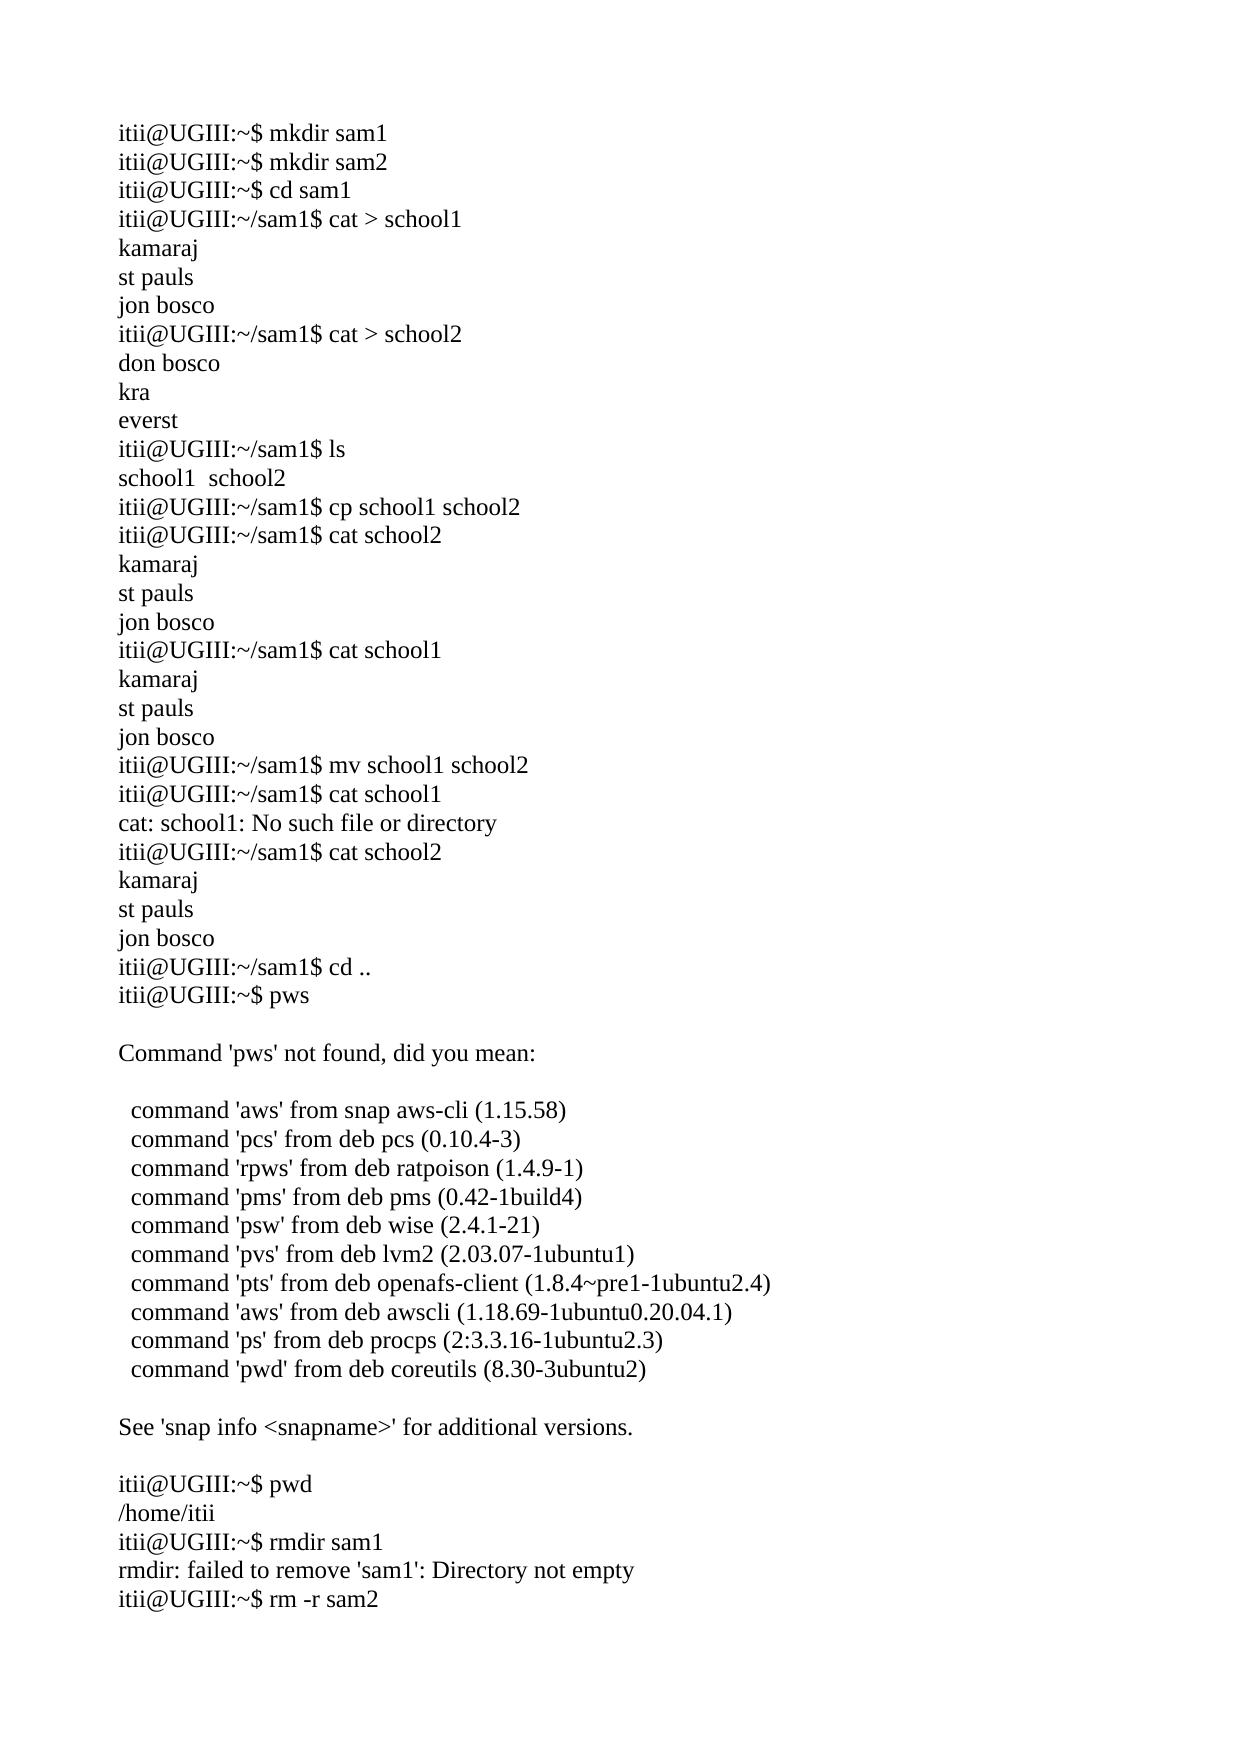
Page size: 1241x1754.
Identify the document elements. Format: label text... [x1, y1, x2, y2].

text command 'pcs' from deb pcs (0.10.4-3) [118, 1124, 1122, 1153]
text everst [118, 406, 1122, 434]
text command 'pts' from deb openafs-client (1.8.4~pre1-1ubuntu2.4) [118, 1268, 1122, 1297]
text itii@UGIII:~$ pws [118, 981, 1122, 1009]
text command 'aws' from snap aws-cli (1.15.58) [118, 1096, 1122, 1124]
text rmdir: failed to remove 'sam1': Directory not empty [118, 1556, 1122, 1584]
text itii@UGIII:~/sam1$ mv school1 school2 [118, 751, 1122, 779]
text jon bosco [118, 923, 1122, 952]
text itii@UGIII:~$ mkdir sam2 [118, 147, 1122, 176]
text itii@UGIII:~/sam1$ ls [118, 434, 1122, 463]
text See 'snap info <snapname>' for additional versions. [118, 1412, 1122, 1441]
text itii@UGIII:~/sam1$ cat school2 [118, 837, 1122, 866]
text command 'psw' from deb wise (2.4.1-21) [118, 1211, 1122, 1239]
text itii@UGIII:~/sam1$ cd .. [118, 952, 1122, 981]
text st pauls [118, 262, 1122, 291]
text itii@UGIII:~/sam1$ cp school1 school2 [118, 492, 1122, 521]
text command 'pwd' from deb coreutils (8.30-3ubuntu2) [118, 1354, 1122, 1383]
text kra [118, 377, 1122, 406]
text jon bosco [118, 607, 1122, 636]
text command 'ps' from deb procps (2:3.3.16-1ubuntu2.3) [118, 1326, 1122, 1354]
text school1 school2 [118, 463, 1122, 492]
text cat: school1: No such file or directory [118, 808, 1122, 837]
text kamaraj [118, 664, 1122, 693]
text itii@UGIII:~/sam1$ cat school2 [118, 521, 1122, 549]
text itii@UGIII:~/sam1$ cat school1 [118, 779, 1122, 808]
text itii@UGIII:~$ rm -r sam2 [118, 1584, 1122, 1613]
text st pauls [118, 894, 1122, 923]
text itii@UGIII:~$ cd sam1 [118, 176, 1122, 204]
text kamaraj [118, 233, 1122, 262]
text kamaraj [118, 549, 1122, 578]
text command 'pms' from deb pms (0.42-1build4) [118, 1182, 1122, 1211]
text Command 'pws' not found, did you mean: [118, 1038, 1122, 1067]
text kamaraj [118, 866, 1122, 894]
text command 'aws' from deb awscli (1.18.69-1ubuntu0.20.04.1) [118, 1297, 1122, 1326]
text itii@UGIII:~$ pwd [118, 1469, 1122, 1498]
text itii@UGIII:~$ rmdir sam1 [118, 1527, 1122, 1556]
text don bosco [118, 348, 1122, 377]
text /home/itii [118, 1498, 1122, 1527]
text itii@UGIII:~/sam1$ cat > school2 [118, 319, 1122, 348]
text itii@UGIII:~/sam1$ cat school1 [118, 636, 1122, 664]
text command 'pvs' from deb lvm2 (2.03.07-1ubuntu1) [118, 1239, 1122, 1268]
text itii@UGIII:~/sam1$ cat > school1 [118, 204, 1122, 233]
text st pauls [118, 693, 1122, 722]
text itii@UGIII:~$ mkdir sam1 [118, 118, 1122, 147]
text command 'rpws' from deb ratpoison (1.4.9-1) [118, 1153, 1122, 1182]
text jon bosco [118, 722, 1122, 751]
text st pauls [118, 578, 1122, 607]
text jon bosco [118, 291, 1122, 319]
